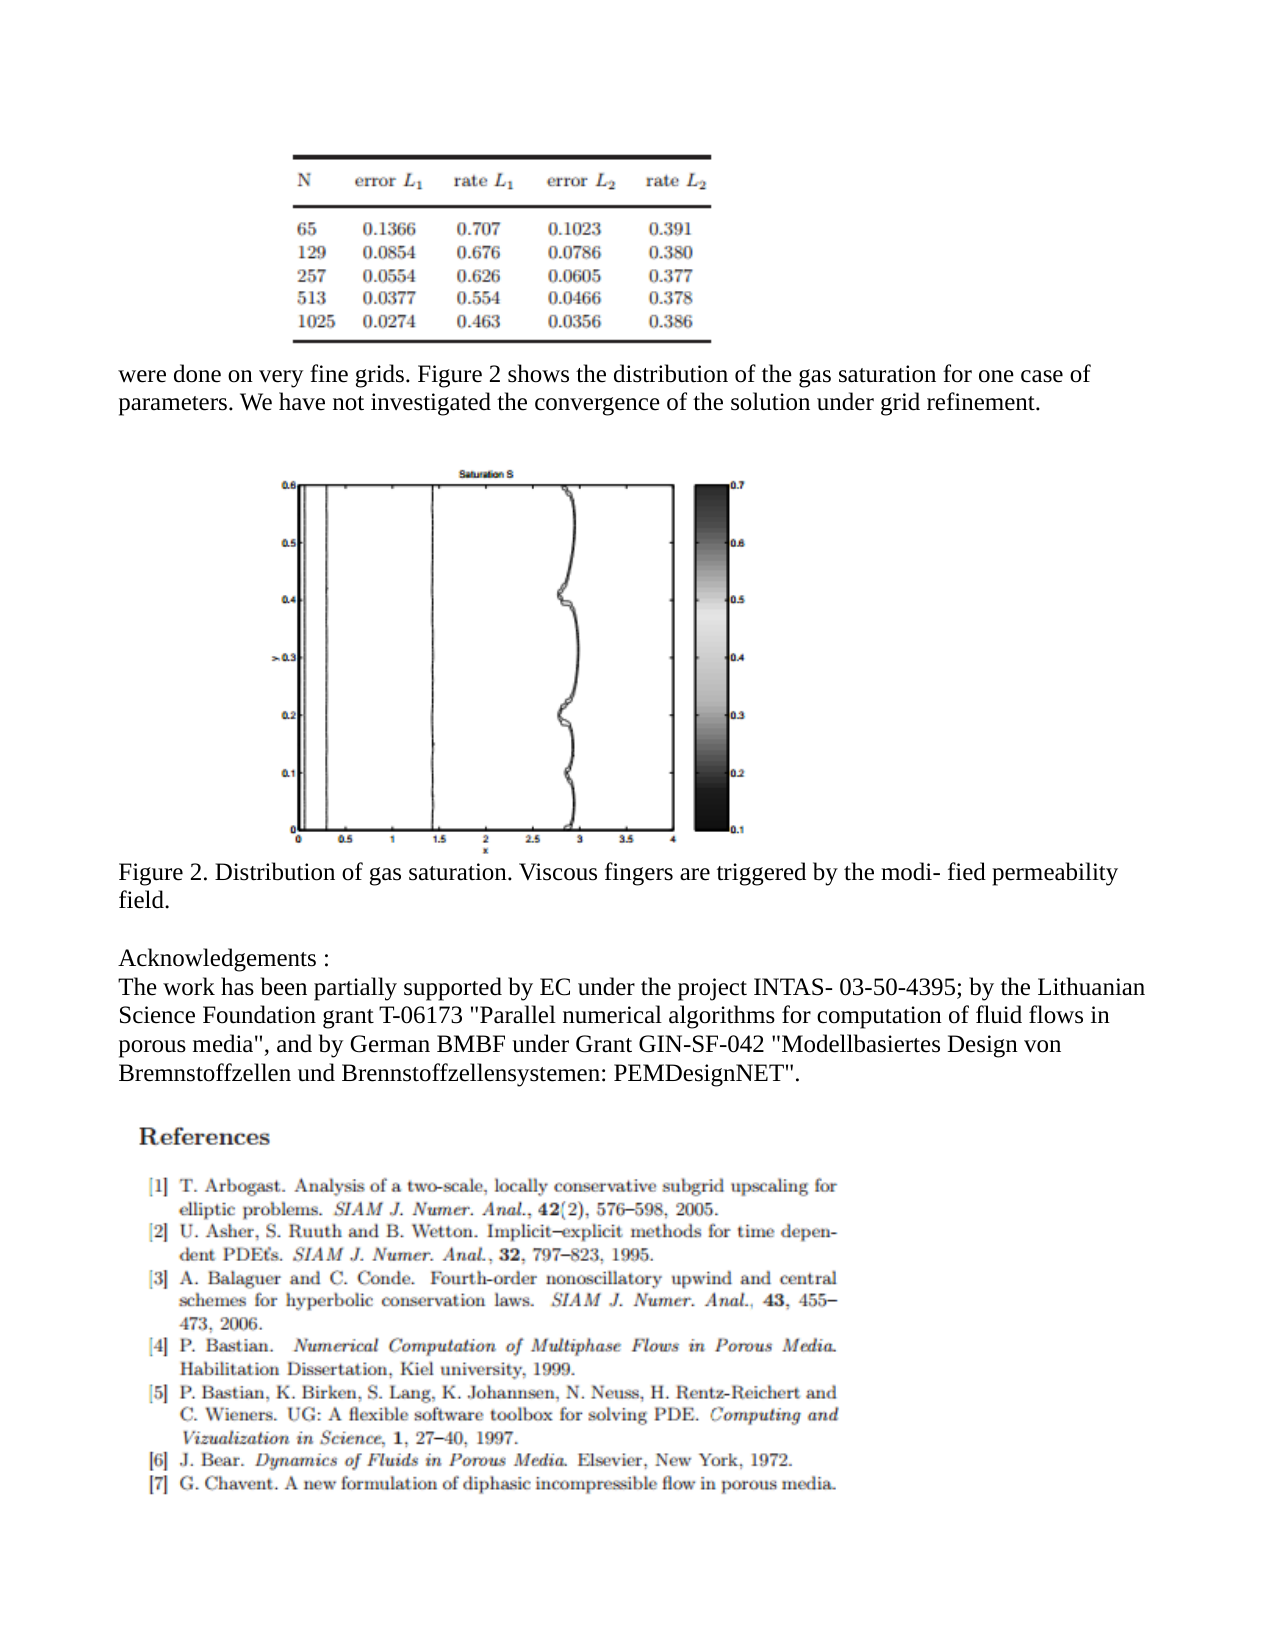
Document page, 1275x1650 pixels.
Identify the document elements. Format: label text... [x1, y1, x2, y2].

text Acknowledgements : [118, 943, 1157, 972]
text The work has been partially supported by EC under the project INTAS- 03-50-4395; by the Lithuanian Science Foundation grant T-06173 "Parallel numerical algorithms for computation of fluid flows in porous media", and by German BMBF under Grant GIN-SF-042 "Modellbasiertes Design von Bremnstoffzellen und Brennstoffzellensystemen: PEMDesignNET". [118, 972, 1157, 1087]
text Figure 2. Distribution of gas saturation. Viscous fingers are triggered by the modi- fied permeability field. [118, 857, 1157, 914]
text were done on very fine grids. Figure 2 shows the distribution of the gas saturation for one case of parameters. We have not investigated the convergence of the solution under grid refinement. [118, 359, 1157, 416]
